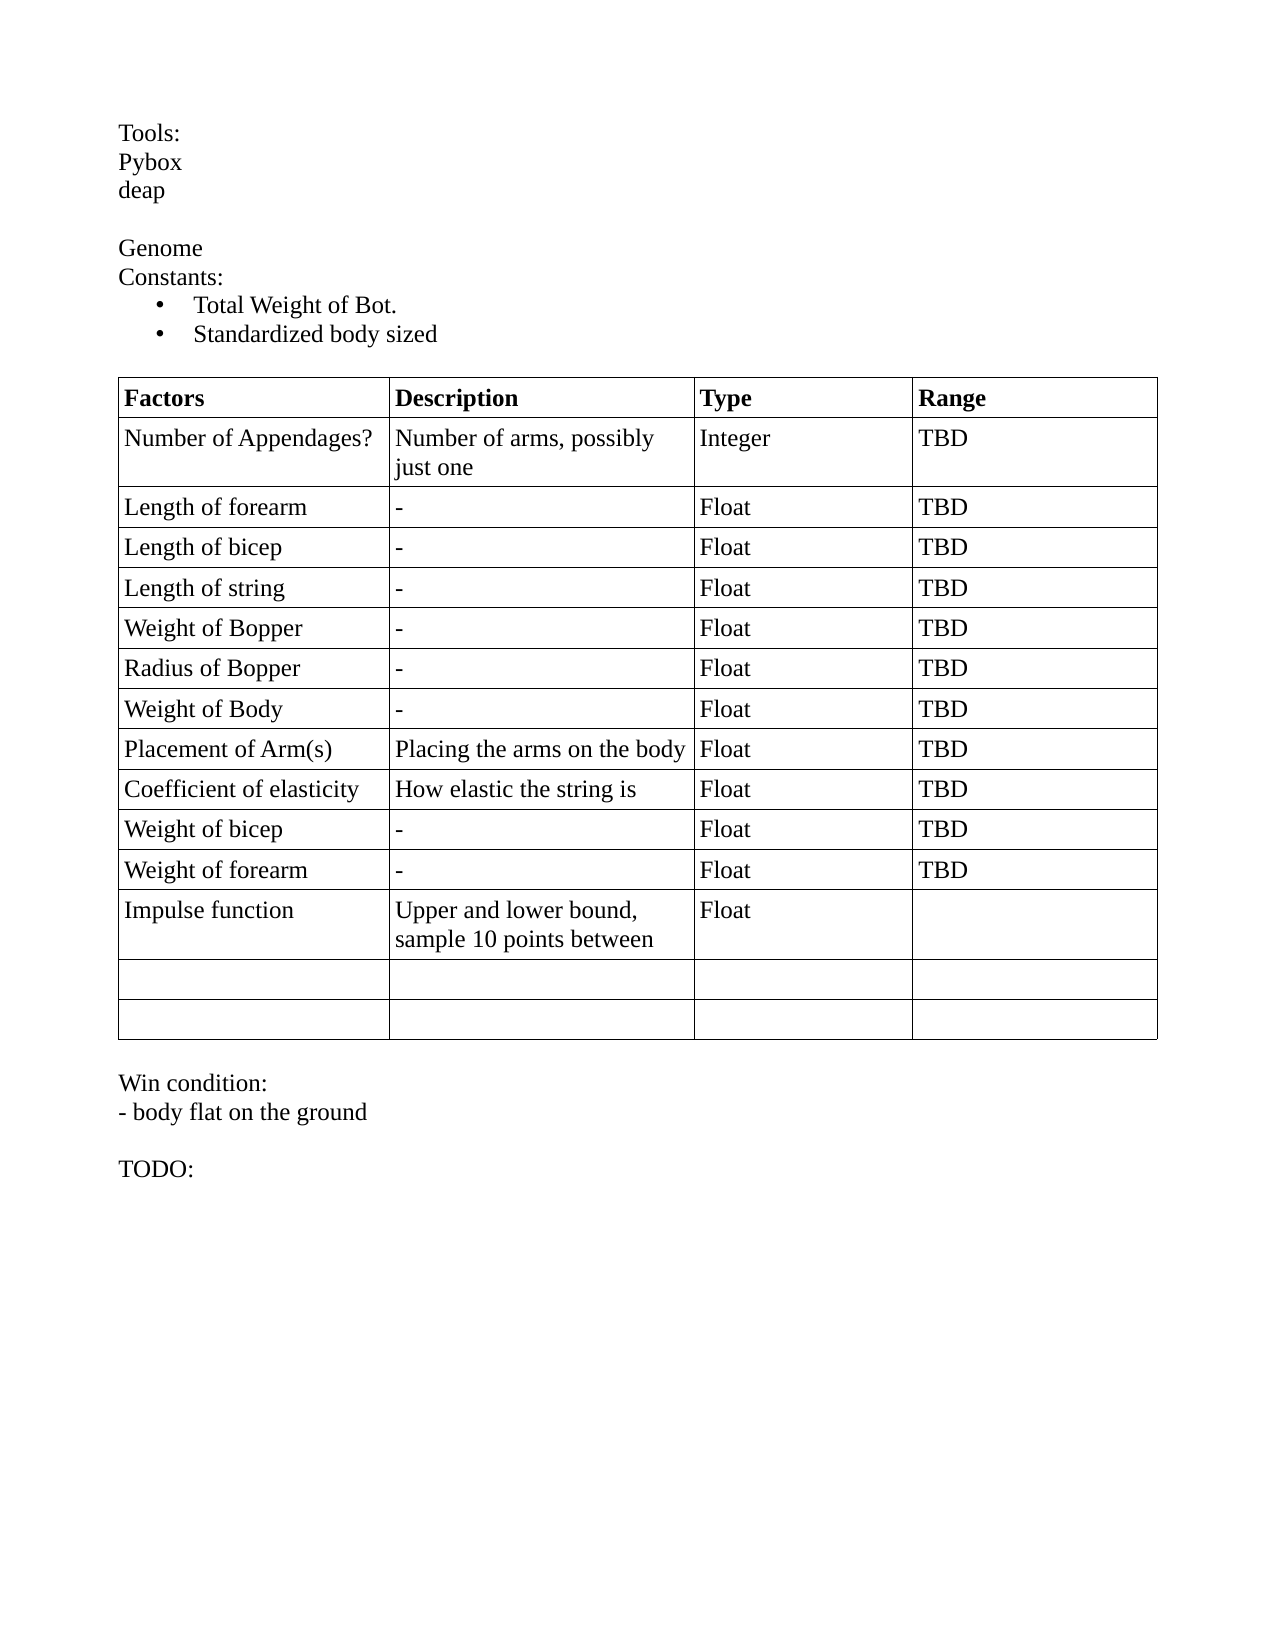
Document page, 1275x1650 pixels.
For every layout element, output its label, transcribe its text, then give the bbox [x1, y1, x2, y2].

table_cell Float [695, 649, 912, 688]
table_cell TBD [913, 689, 1157, 728]
table_cell TBD [913, 418, 1157, 486]
table_cell Placement of Arm(s) [119, 729, 389, 768]
table_cell Float [695, 850, 912, 889]
text TODO: [118, 1154, 1157, 1183]
text Constants: [118, 262, 1157, 291]
table_cell Float [695, 568, 912, 607]
table_cell TBD [913, 649, 1157, 688]
table_cell Length of string [119, 568, 389, 607]
table_cell [119, 1000, 389, 1039]
text Pybox [118, 147, 1157, 176]
table_cell TBD [913, 528, 1157, 567]
table_cell Weight of bicep [119, 810, 389, 849]
table_cell TBD [913, 608, 1157, 647]
table_cell [695, 960, 912, 999]
table_cell Number of arms, possibly just one [390, 418, 694, 486]
table_header Factors [119, 378, 389, 417]
table_cell TBD [913, 850, 1157, 889]
table_cell - [390, 528, 694, 567]
table_cell Float [695, 528, 912, 567]
table_cell - [390, 487, 694, 527]
table_cell Impulse function [119, 890, 389, 958]
table_cell [913, 960, 1157, 999]
table_cell Length of bicep [119, 528, 389, 567]
list Total Weight of Bot. [156, 291, 1157, 319]
table_cell [913, 890, 1157, 958]
table_cell Float [695, 890, 912, 958]
table_cell TBD [913, 810, 1157, 849]
text Tools: [118, 118, 1157, 147]
table_cell - [390, 850, 694, 889]
table_cell Number of Appendages? [119, 418, 389, 486]
table_cell - [390, 608, 694, 647]
table_cell [913, 1000, 1157, 1039]
table_header Description [390, 378, 694, 417]
table_cell Weight of forearm [119, 850, 389, 889]
table_cell Radius of Bopper [119, 649, 389, 688]
text - body flat on the ground [118, 1097, 1157, 1125]
table_cell - [390, 689, 694, 728]
table_cell Float [695, 689, 912, 728]
table_cell [119, 960, 389, 999]
table_cell - [390, 568, 694, 607]
table_cell How elastic the string is [390, 770, 694, 809]
table_cell Float [695, 487, 912, 527]
table_header Type [695, 378, 912, 417]
table_cell Integer [695, 418, 912, 486]
table_cell Upper and lower bound, sample 10 points between [390, 890, 694, 958]
list Standardized body sized [156, 319, 1157, 348]
table_cell Float [695, 810, 912, 849]
table_cell TBD [913, 487, 1157, 527]
table_cell - [390, 649, 694, 688]
table_cell Float [695, 770, 912, 809]
table_header Range [913, 378, 1157, 417]
table_cell Weight of Body [119, 689, 389, 728]
text deap [118, 176, 1157, 204]
table_cell TBD [913, 729, 1157, 768]
table_cell Float [695, 608, 912, 647]
table_cell [390, 960, 694, 999]
table_cell TBD [913, 568, 1157, 607]
table_cell Float [695, 729, 912, 768]
table_cell Coefficient of elasticity [119, 770, 389, 809]
table_cell Placing the arms on the body [390, 729, 694, 768]
table_cell Weight of Bopper [119, 608, 389, 647]
table_cell TBD [913, 770, 1157, 809]
table_cell [390, 1000, 694, 1039]
table_cell Length of forearm [119, 487, 389, 527]
table_cell [695, 1000, 912, 1039]
text Genome [118, 233, 1157, 262]
text Win condition: [118, 1068, 1157, 1097]
table_cell - [390, 810, 694, 849]
